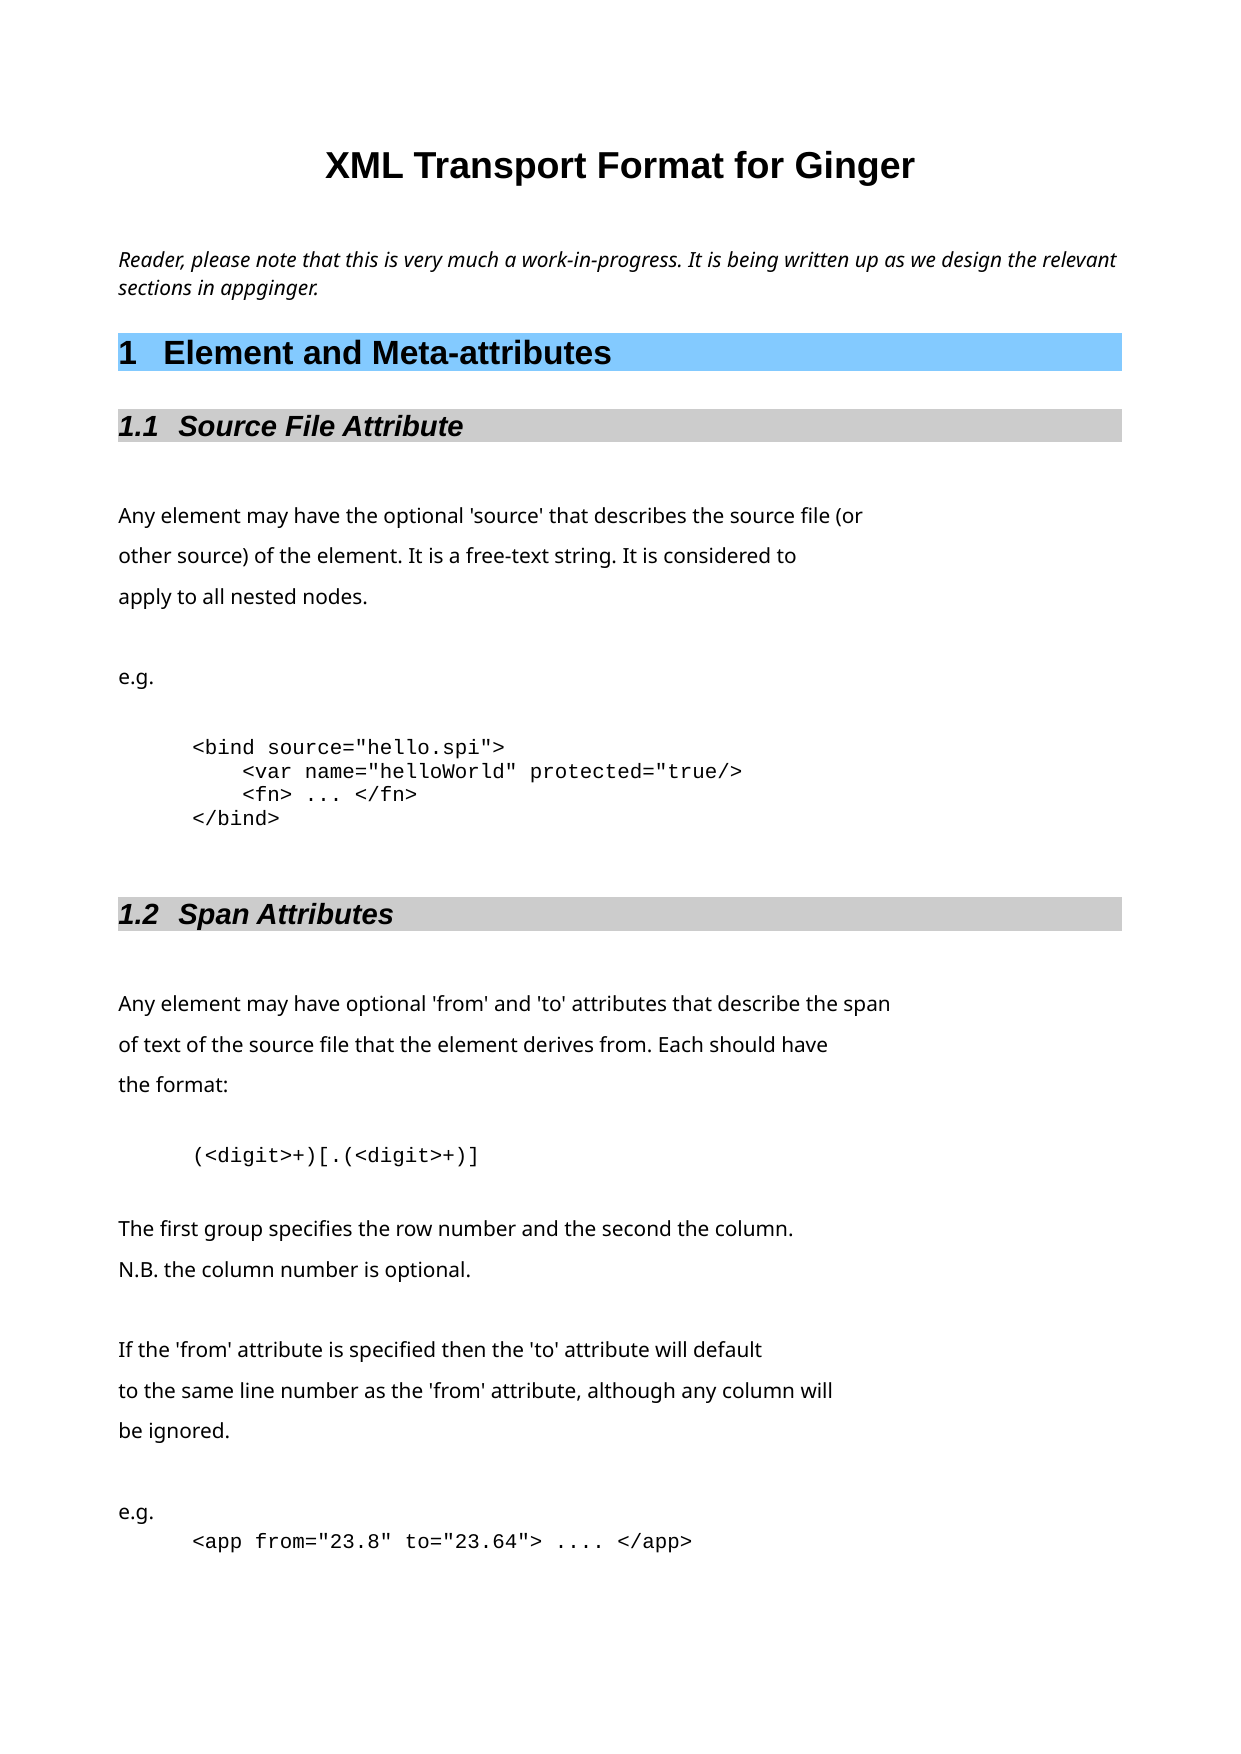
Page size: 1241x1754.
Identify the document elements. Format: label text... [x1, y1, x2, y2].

text N.B. the column number is optional. [118, 1255, 1122, 1283]
text Any element may have optional 'from' and 'to' attributes that describe the span [118, 989, 1122, 1018]
text If the 'from' attribute is specified then the 'to' attribute will default [118, 1336, 1122, 1364]
subtitle Span Attributes [118, 897, 1122, 931]
text Any element may have the optional 'source' that describes the source file (or [118, 501, 1122, 530]
text the format: [118, 1070, 1122, 1098]
subtitle Element and Meta-attributes [118, 333, 1122, 371]
subtitle Source File Attribute [118, 409, 1122, 442]
text of text of the source file that the element derives from. Each should have [118, 1030, 1122, 1058]
text <app from="23.8" to="23.64"> .... </app> [192, 1531, 1122, 1555]
text Reader, please note that this is very much a work-in-progress. It is being written up as we design the relevant sections in appginger. [118, 245, 1122, 302]
text e.g. [118, 662, 1122, 691]
text apply to all nested nodes. [118, 582, 1122, 610]
text (<digit>+)[.(<digit>+)] [192, 1145, 1122, 1168]
text <var name="helloWorld" protected="true/> [192, 761, 1122, 784]
text to the same line number as the 'from' attribute, although any column will [118, 1376, 1122, 1404]
title XML Transport Format for Ginger [118, 143, 1122, 186]
text be ignored. [118, 1416, 1122, 1444]
text The first group specifies the row number and the second the column. [118, 1214, 1122, 1243]
text <bind source="hello.spi"> [192, 737, 1122, 761]
text other source) of the element. It is a free-text string. It is considered to [118, 542, 1122, 570]
text e.g. [118, 1497, 1122, 1525]
text <fn> ... </fn> [192, 784, 1122, 808]
text </bind> [192, 808, 1122, 832]
